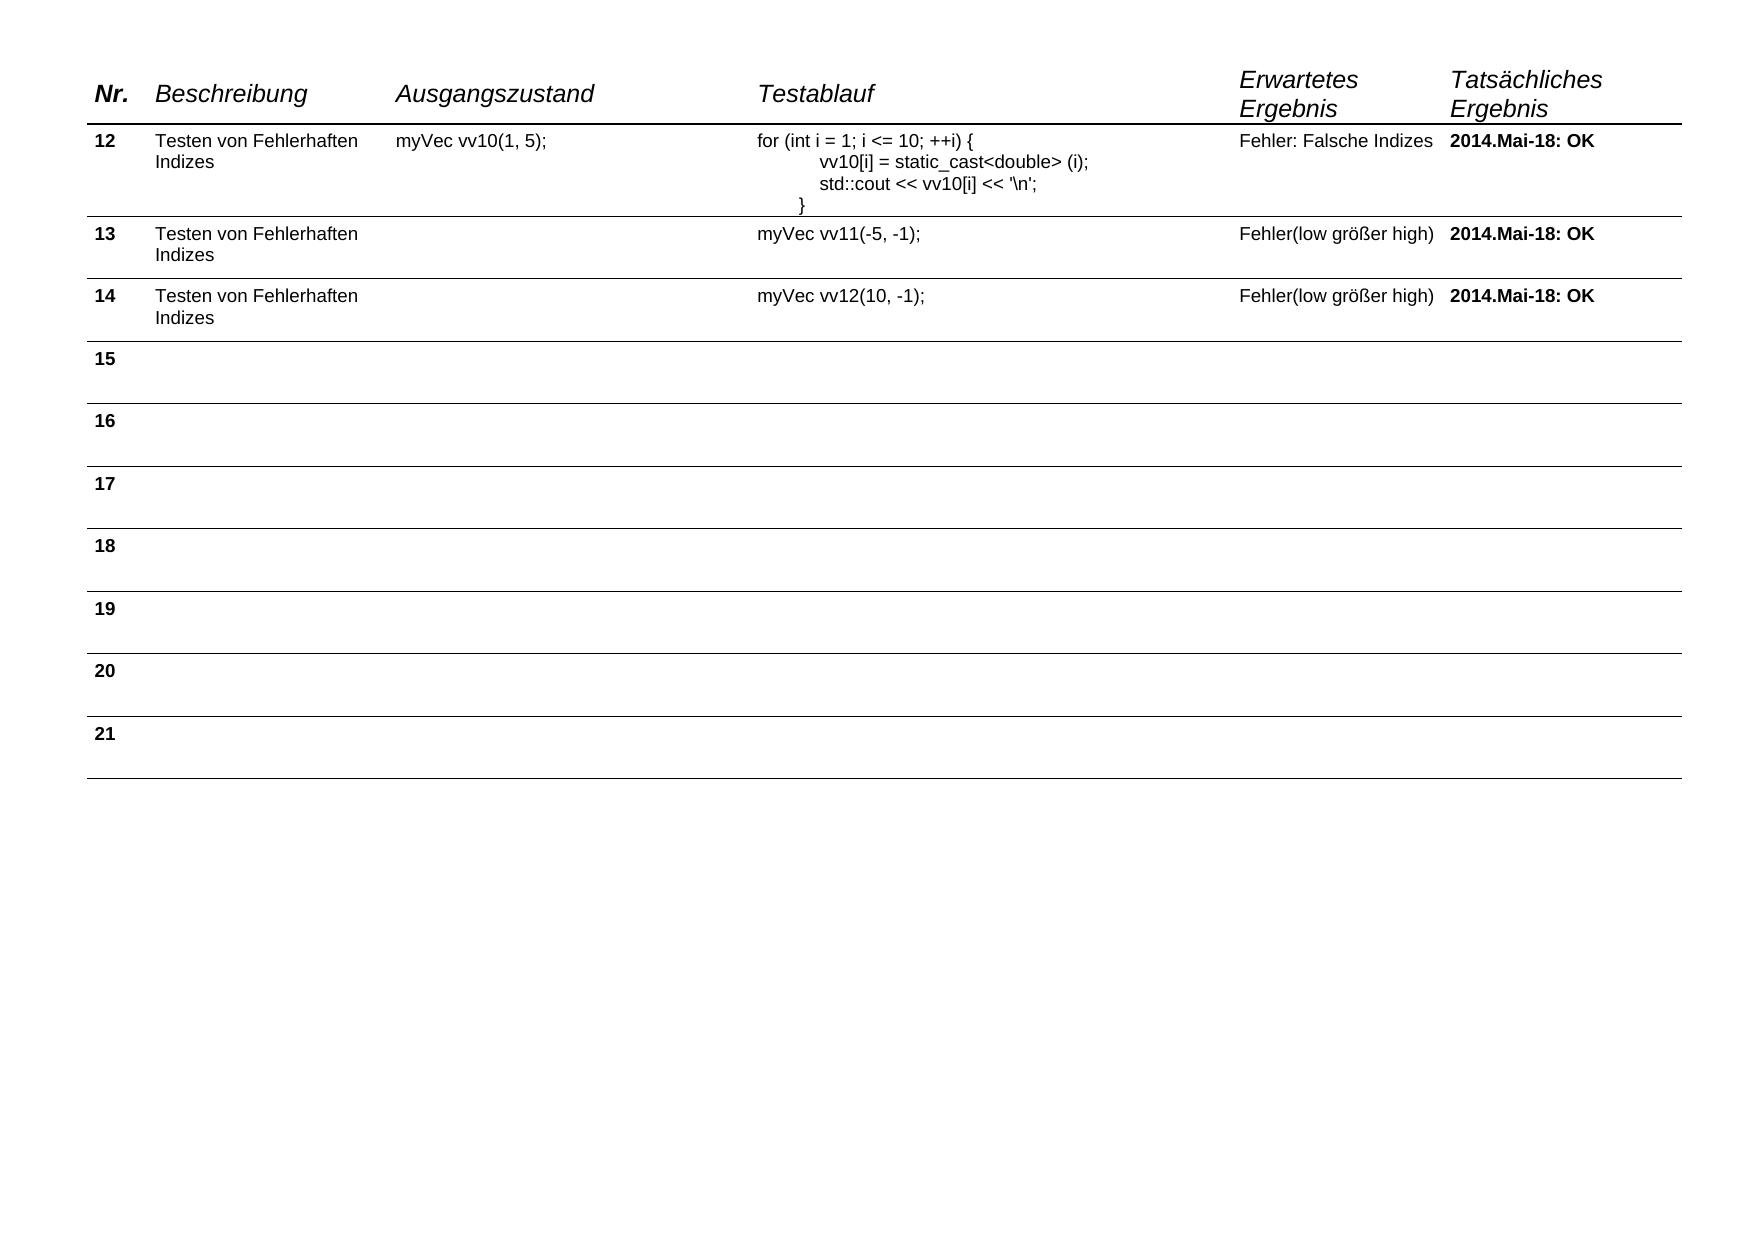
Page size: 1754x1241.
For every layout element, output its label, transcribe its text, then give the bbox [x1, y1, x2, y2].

table_cell [388, 342, 750, 403]
table_header Beschreibung [148, 59, 388, 122]
table_cell [750, 467, 1232, 528]
table_cell [388, 404, 750, 466]
table_cell [1443, 529, 1682, 591]
table_cell myVec vv12(10, -1); [750, 279, 1232, 341]
table_cell myVec vv11(-5, -1); [750, 217, 1232, 278]
table_cell [1443, 404, 1682, 466]
table_cell 13 [87, 217, 147, 278]
table_cell [1232, 342, 1443, 403]
table_cell [1443, 717, 1682, 778]
table_header Tatsächliches Ergebnis [1443, 59, 1682, 122]
table_cell 19 [87, 592, 147, 653]
table_cell [750, 404, 1232, 466]
table_cell [388, 592, 750, 653]
table_cell [388, 717, 750, 778]
table_cell Testen von Fehlerhaften Indizes [148, 125, 388, 216]
table_header Ausgangszustand [388, 59, 750, 122]
table_cell 21 [87, 717, 147, 778]
table_cell Testen von Fehlerhaften Indizes [148, 279, 388, 341]
table_cell [750, 529, 1232, 591]
table_header Erwartetes Ergebnis [1232, 59, 1443, 122]
table_cell 20 [87, 654, 147, 716]
table_cell [750, 717, 1232, 778]
table_cell [148, 529, 388, 591]
table_cell myVec vv10(1, 5); [388, 125, 750, 216]
table_cell [750, 592, 1232, 653]
table_header Testablauf [750, 59, 1232, 122]
table_cell [1443, 342, 1682, 403]
table_cell [148, 342, 388, 403]
table_cell [148, 404, 388, 466]
table_cell [148, 717, 388, 778]
table_cell [1443, 654, 1682, 716]
table_cell 18 [87, 529, 147, 591]
table_cell 16 [87, 404, 147, 466]
table_cell 17 [87, 467, 147, 528]
table_cell [750, 654, 1232, 716]
table_cell [750, 342, 1232, 403]
table_cell [388, 529, 750, 591]
table_cell [388, 217, 750, 278]
table_cell [1232, 467, 1443, 528]
table_cell [148, 654, 388, 716]
table_cell [148, 592, 388, 653]
table_cell [1443, 467, 1682, 528]
table_cell [1443, 592, 1682, 653]
table_cell 2014.Mai-18: OK [1443, 217, 1682, 278]
table_cell [1232, 717, 1443, 778]
table_cell [388, 279, 750, 341]
table_cell 2014.Mai-18: OK [1443, 279, 1682, 341]
table_cell 14 [87, 279, 147, 341]
table_cell Fehler(low größer high) [1232, 217, 1443, 278]
table_cell [388, 654, 750, 716]
table_cell 12 [87, 125, 147, 216]
table_cell Fehler: Falsche Indizes [1232, 125, 1443, 216]
table_cell 2014.Mai-18: OK [1443, 125, 1682, 216]
table_cell [1232, 654, 1443, 716]
table_cell Testen von Fehlerhaften Indizes [148, 217, 388, 278]
table_header Nr. [87, 59, 147, 122]
table_cell for (int i = 1; i <= 10; ++i) { vv10[i] = static_cast<double> (i); std::cout << vv10[i] << '\n'; } [750, 125, 1232, 216]
table_cell [388, 467, 750, 528]
table_cell [148, 467, 388, 528]
table_cell 15 [87, 342, 147, 403]
table_cell Fehler(low größer high) [1232, 279, 1443, 341]
table_cell [1232, 529, 1443, 591]
table_cell [1232, 404, 1443, 466]
table_cell [1232, 592, 1443, 653]
